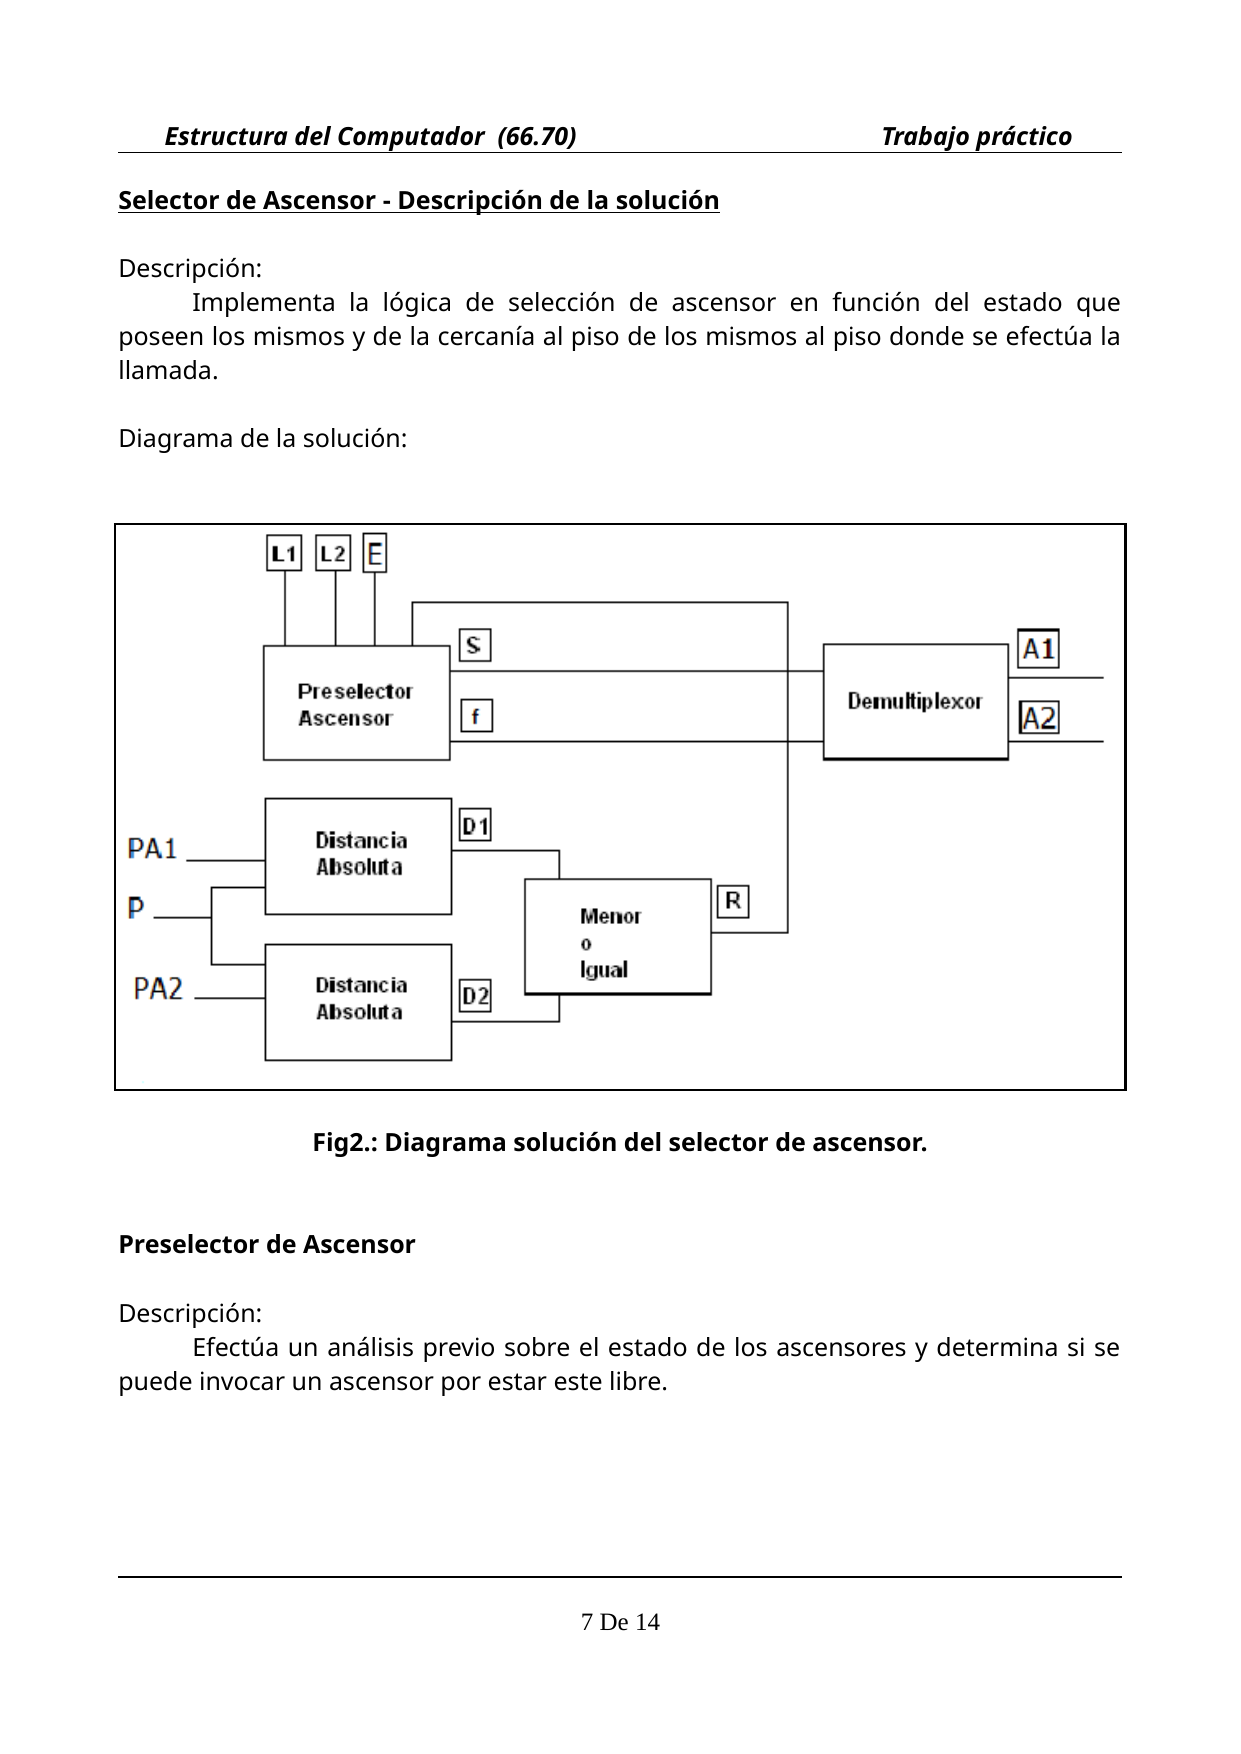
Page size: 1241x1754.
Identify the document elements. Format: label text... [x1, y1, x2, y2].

text Diagrama de la solución: [118, 421, 1122, 455]
text Selector de Ascensor - Descripción de la solución [118, 183, 1122, 217]
text Descripción: [118, 1295, 1122, 1329]
text Descripción: [118, 251, 1122, 285]
text Preselector de Ascensor [118, 1227, 1122, 1261]
text Implementa la lógica de selección de ascensor en función del estado que poseen los mismos y de la cercanía al piso de los mismos al piso donde se efectúa la llamada. [118, 285, 1122, 387]
text Efectúa un análisis previo sobre el estado de los ascensores y determina si se puede invocar un ascensor por estar este libre. [118, 1329, 1122, 1397]
text Fig2.: Diagrama solución del selector de ascensor. [118, 1125, 1122, 1159]
